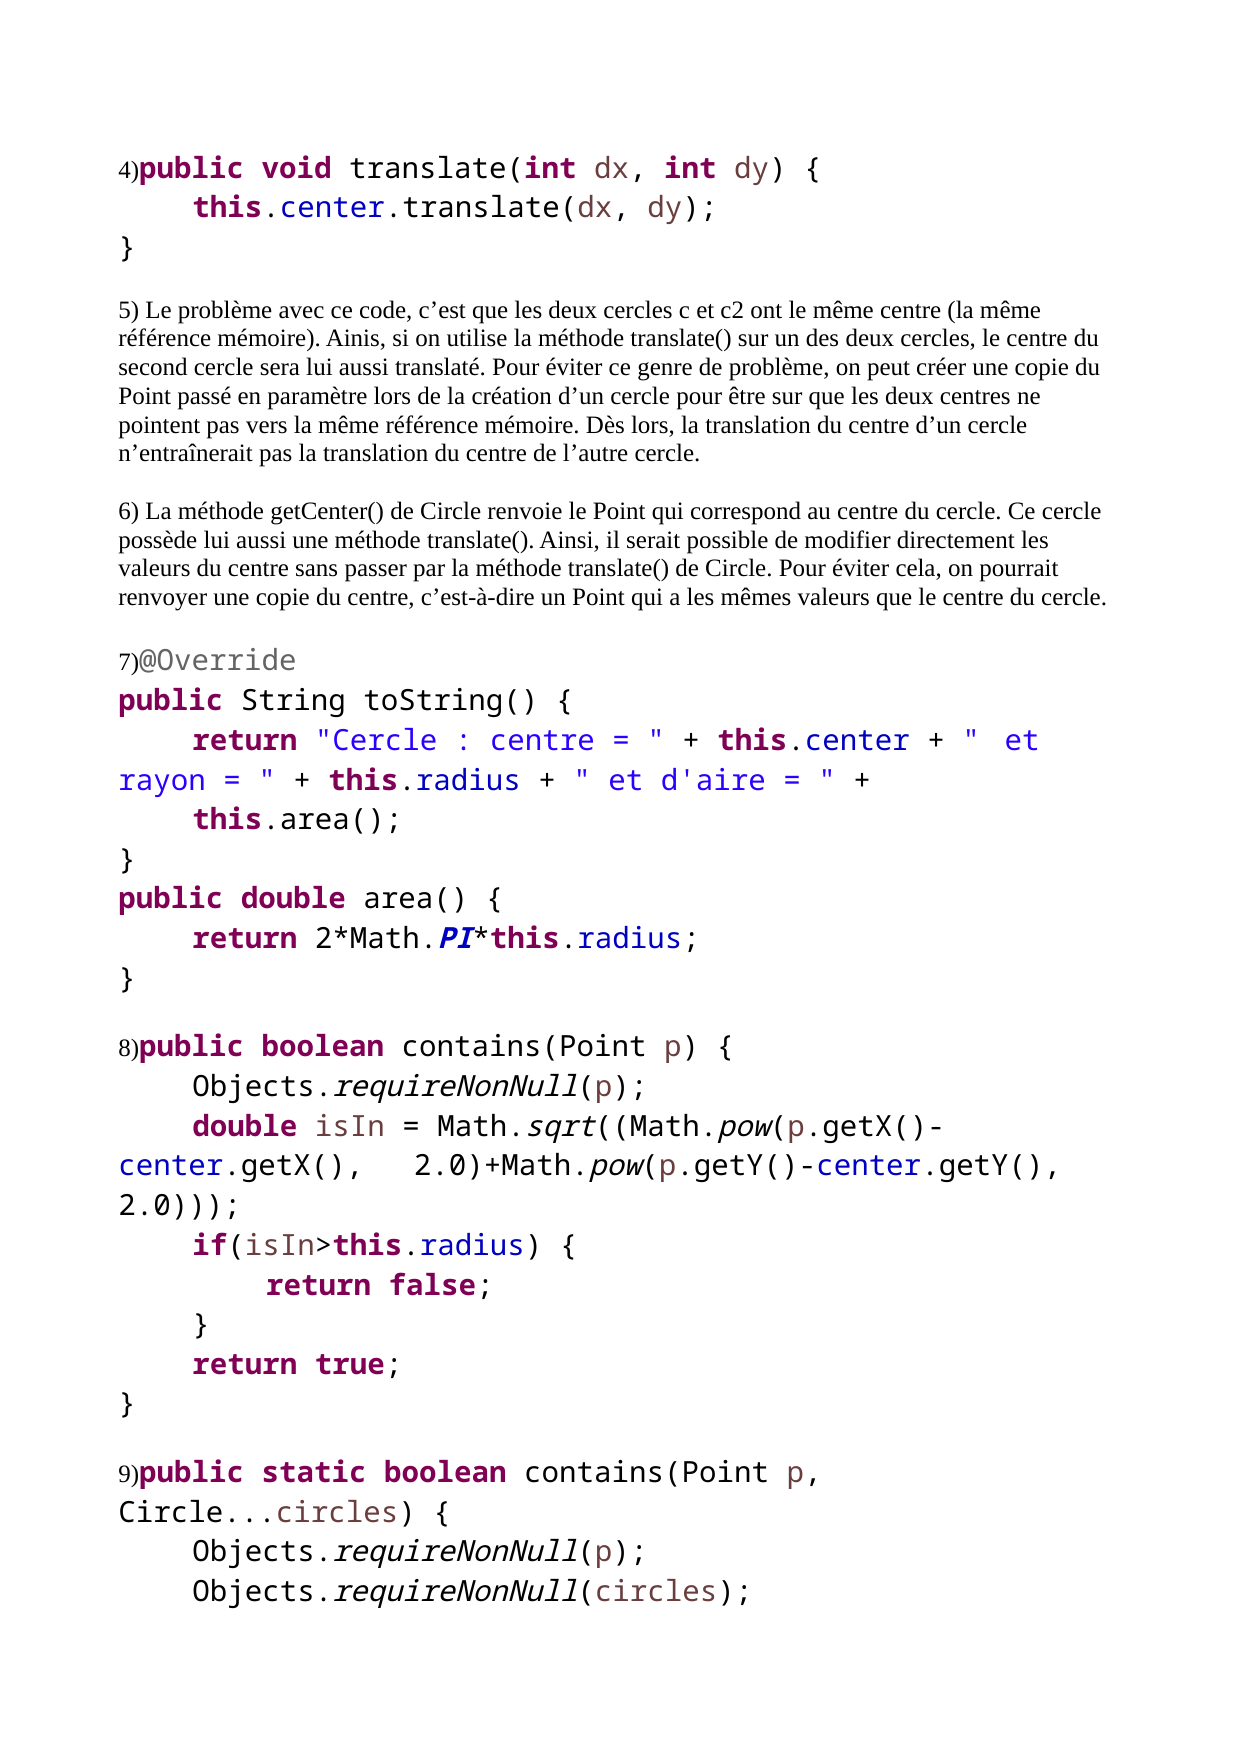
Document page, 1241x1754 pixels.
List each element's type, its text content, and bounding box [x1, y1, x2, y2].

text public String toString() { [118, 679, 1122, 719]
text } [118, 226, 1122, 266]
text } [118, 957, 1122, 997]
text this.center.translate(dx, dy); [118, 187, 1122, 226]
text } [118, 1383, 1122, 1422]
text Objects.requireNonNull(p); [118, 1531, 1122, 1570]
text } [118, 838, 1122, 878]
text Objects.requireNonNull(p); [118, 1065, 1122, 1105]
text 6) La méthode getCenter() de Circle renvoie le Point qui correspond au centre du cercle. Ce cercle possède lui aussi une méthode translate(). Ainsi, il serait possible de modifier directement les valeurs du centre sans passer par la méthode translate() de Circle. Pour éviter cela, on pourrait renvoyer une copie du centre, c’est-à-dire un Point qui a les mêmes valeurs que le centre du cercle. [118, 496, 1122, 611]
text public double area() { [118, 878, 1122, 917]
text 4)public void translate(int dx, int dy) { [118, 147, 1122, 187]
text 5) Le problème avec ce code, c’est que les deux cercles c et c2 ont le même centre (la même référence mémoire). Ainis, si on utilise la méthode translate() sur un des deux cercles, le centre du second cercle sera lui aussi translaté. Pour éviter ce genre de problème, on peut créer une copie du Point passé en paramètre lors de la création d’un cercle pour être sur que les deux centres ne pointent pas vers la même référence mémoire. Dès lors, la translation du centre d’un cercle n’entraînerait pas la translation du centre de l’autre cercle. [118, 295, 1122, 467]
text return "Cercle : centre = " + this.center + " et rayon = " + this.radius + " et d'aire = " + this.area(); [118, 719, 1122, 838]
text 7)@Override [118, 640, 1122, 679]
text 8)public boolean contains(Point p) { [118, 1026, 1122, 1065]
text } [118, 1303, 1122, 1343]
text double isIn = Math.sqrt((Math.pow(p.getX()-center.getX(), 2.0)+Math.pow(p.getY()-center.getY(), 2.0))); [118, 1105, 1122, 1224]
text Objects.requireNonNull(circles); [118, 1570, 1122, 1610]
text if(isIn>this.radius) { [118, 1224, 1122, 1264]
text return 2*Math.PI*this.radius; [118, 917, 1122, 957]
text return false; [118, 1264, 1122, 1303]
text 9)public static boolean contains(Point p, Circle...circles) { [118, 1451, 1122, 1531]
text return true; [118, 1343, 1122, 1383]
